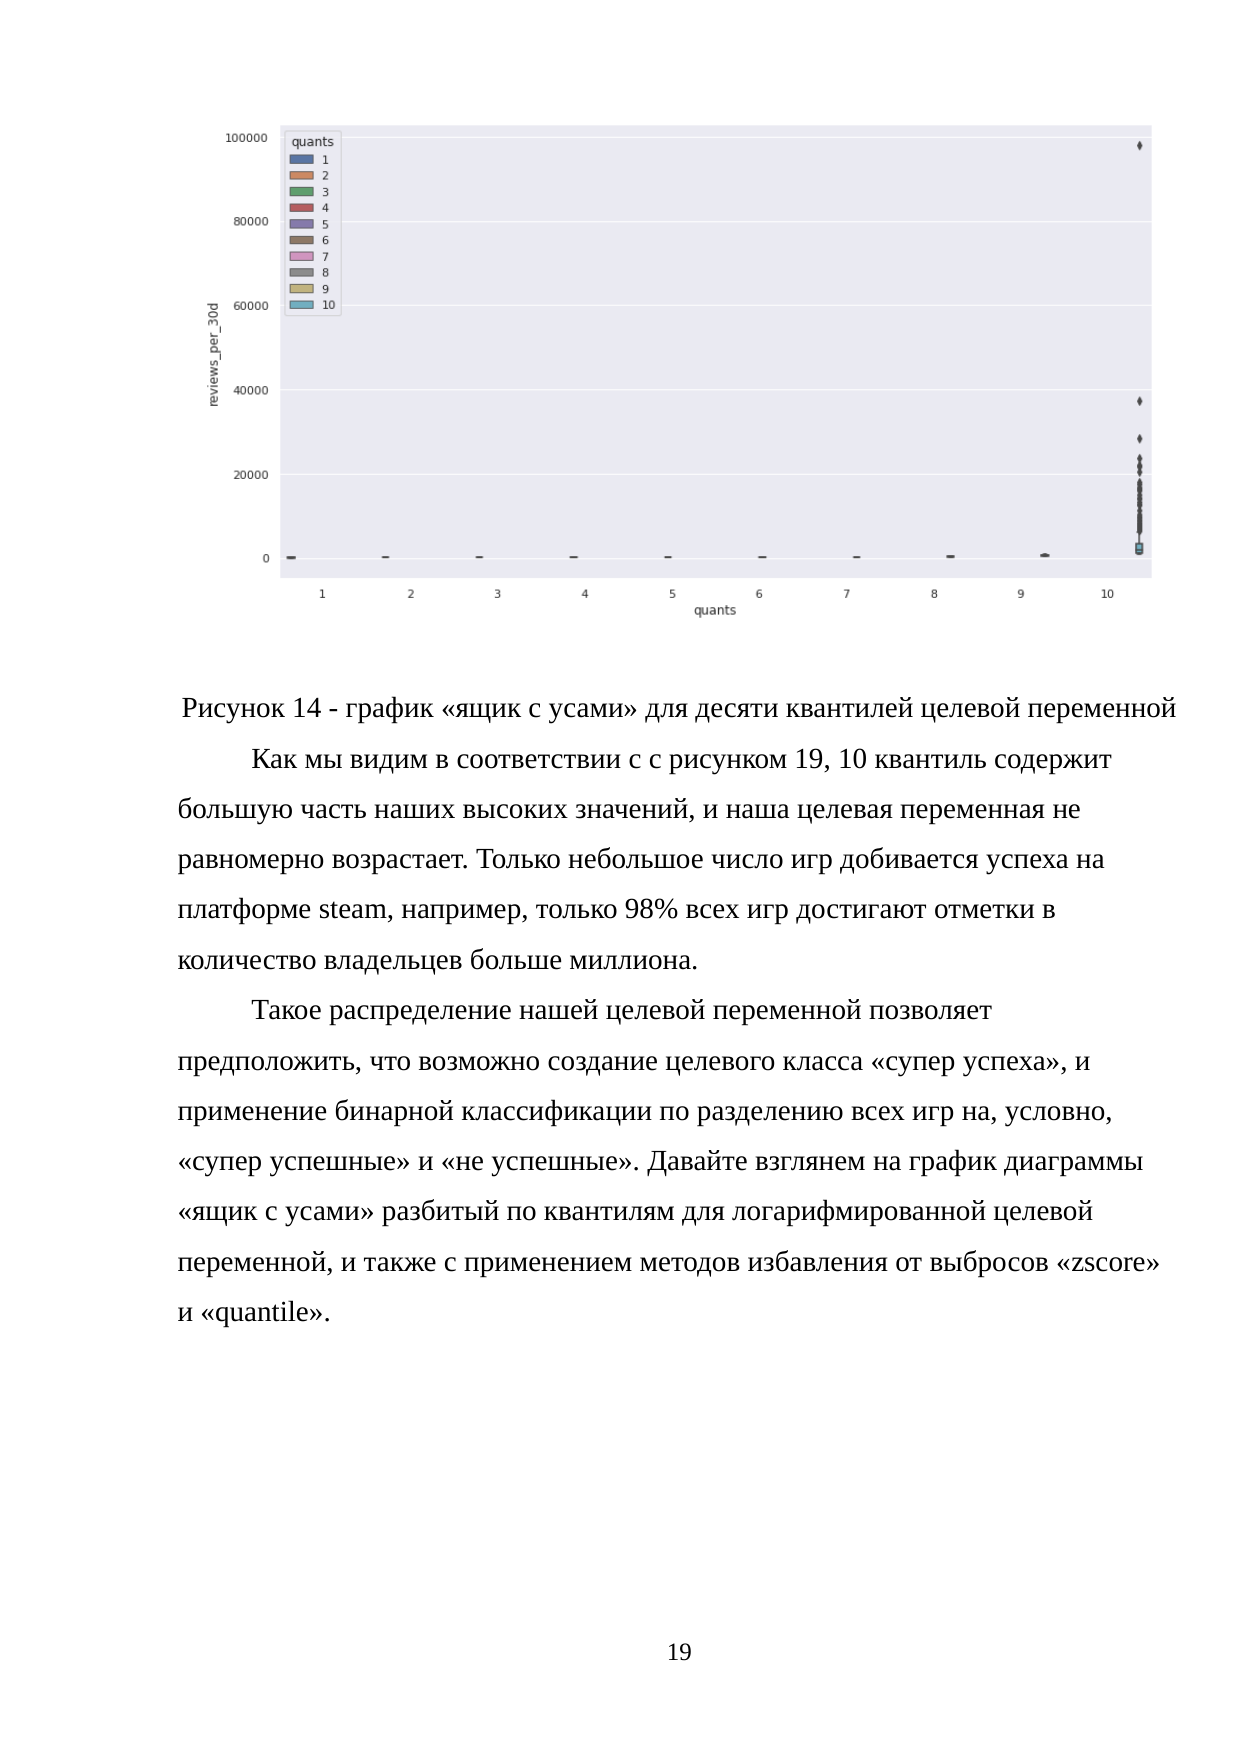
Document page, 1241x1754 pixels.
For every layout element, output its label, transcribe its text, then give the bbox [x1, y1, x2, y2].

text Рисунок 14 - график «ящик с усами» для десяти квантилей целевой переменной [177, 690, 1181, 724]
text Такое распределение нашей целевой переменной позволяет предположить, что возможно создание целевого класса «супер успеха», и применение бинарной классификации по разделению всех игр на, условно, «супер успешные» и «не успешные». Давайте взглянем на график диаграммы «ящик с усами» разбитый по квантилям для логарифмированной целевой переменной, и также с применением методов избавления от выбросов «zscore» и «quantile». [177, 992, 1181, 1328]
picture [200, 118, 1158, 624]
text Как мы видим в соответствии с с рисунком 19, 10 квантиль содержит большую часть наших высоких значений, и наша целевая переменная не равномерно возрастает. Только небольшое число игр добивается успеха на платформе steam, например, только 98% всех игр достигают отметки в количество владельцев больше миллиона. [177, 741, 1181, 976]
